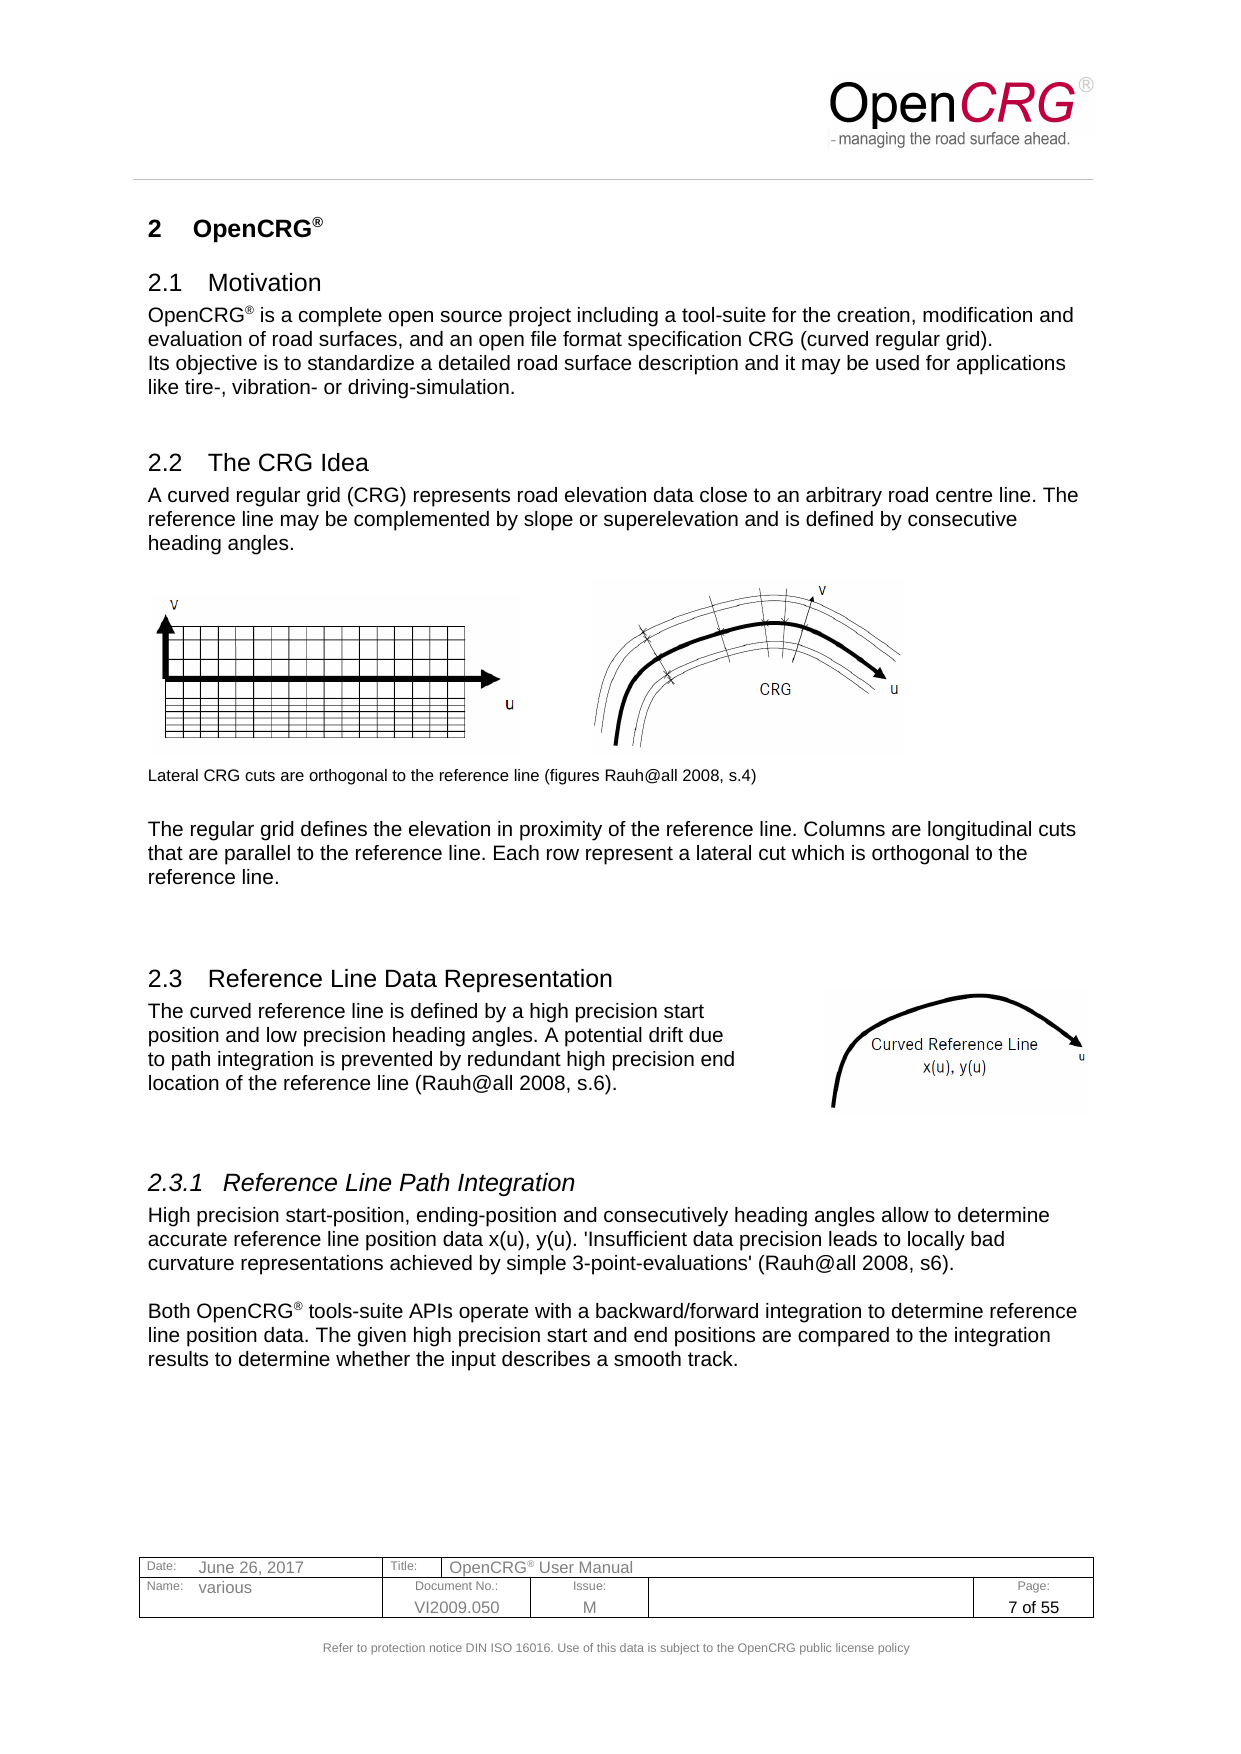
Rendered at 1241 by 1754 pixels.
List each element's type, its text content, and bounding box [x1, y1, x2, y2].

text Its objective is to standardize a detailed road surface description and it may be used for applications like tire-, vibration- or driving-simulation. [148, 351, 1093, 423]
text A curved regular grid (CRG) represents road elevation data close to an arbitrary road centre line. The reference line may be complemented by slope or superelevation and is defined by consecutive heading angles. [148, 483, 1093, 555]
picture [828, 73, 1096, 150]
text to path integration is prevented by redundant high precision end location of the reference line (Rauh@all 2008, s.6). [148, 1047, 824, 1095]
picture [590, 578, 906, 754]
subtitle The CRG Idea [148, 448, 1093, 477]
text The regular grid defines the elevation in proximity of the reference line. Columns are longitudinal cuts that are parallel to the reference line. Each row represent a lateral cut which is orthogonal to the reference line. [148, 817, 1093, 889]
text OpenCRG® is a complete open source project including a tool-suite for the creation, modification and evaluation of road surfaces, and an open file format specification CRG (curved regular grid). [148, 303, 1093, 351]
text Both OpenCRG® tools-suite APIs operate with a backward/forward integration to determine reference line position data. The given high precision start and end positions are compared to the integration results to determine whether the input describes a smooth track. [148, 1299, 1093, 1371]
text Lateral CRG cuts are orthogonal to the reference line (figures Rauh@all 2008, s.4) [148, 766, 1093, 785]
text High precision start-position, ending-position and consecutively heading angles allow to determine accurate reference line position data x(u), y(u). 'Insufficient data precision leads to locally bad curvature representations achieved by simple 3-point-evaluations' (Rauh@all 2008, s6). [148, 1203, 1093, 1275]
text The curved reference line is defined by a high precision start position and low precision heading angles. A potential drift due [148, 999, 824, 1047]
subtitle Reference Line Data Representation [148, 964, 1093, 993]
subtitle Motivation [148, 268, 1093, 297]
picture [147, 594, 523, 754]
picture [824, 988, 1093, 1116]
subtitle OpenCRG® [148, 214, 1093, 243]
subtitle Reference Line Path Integration [148, 1168, 1093, 1197]
